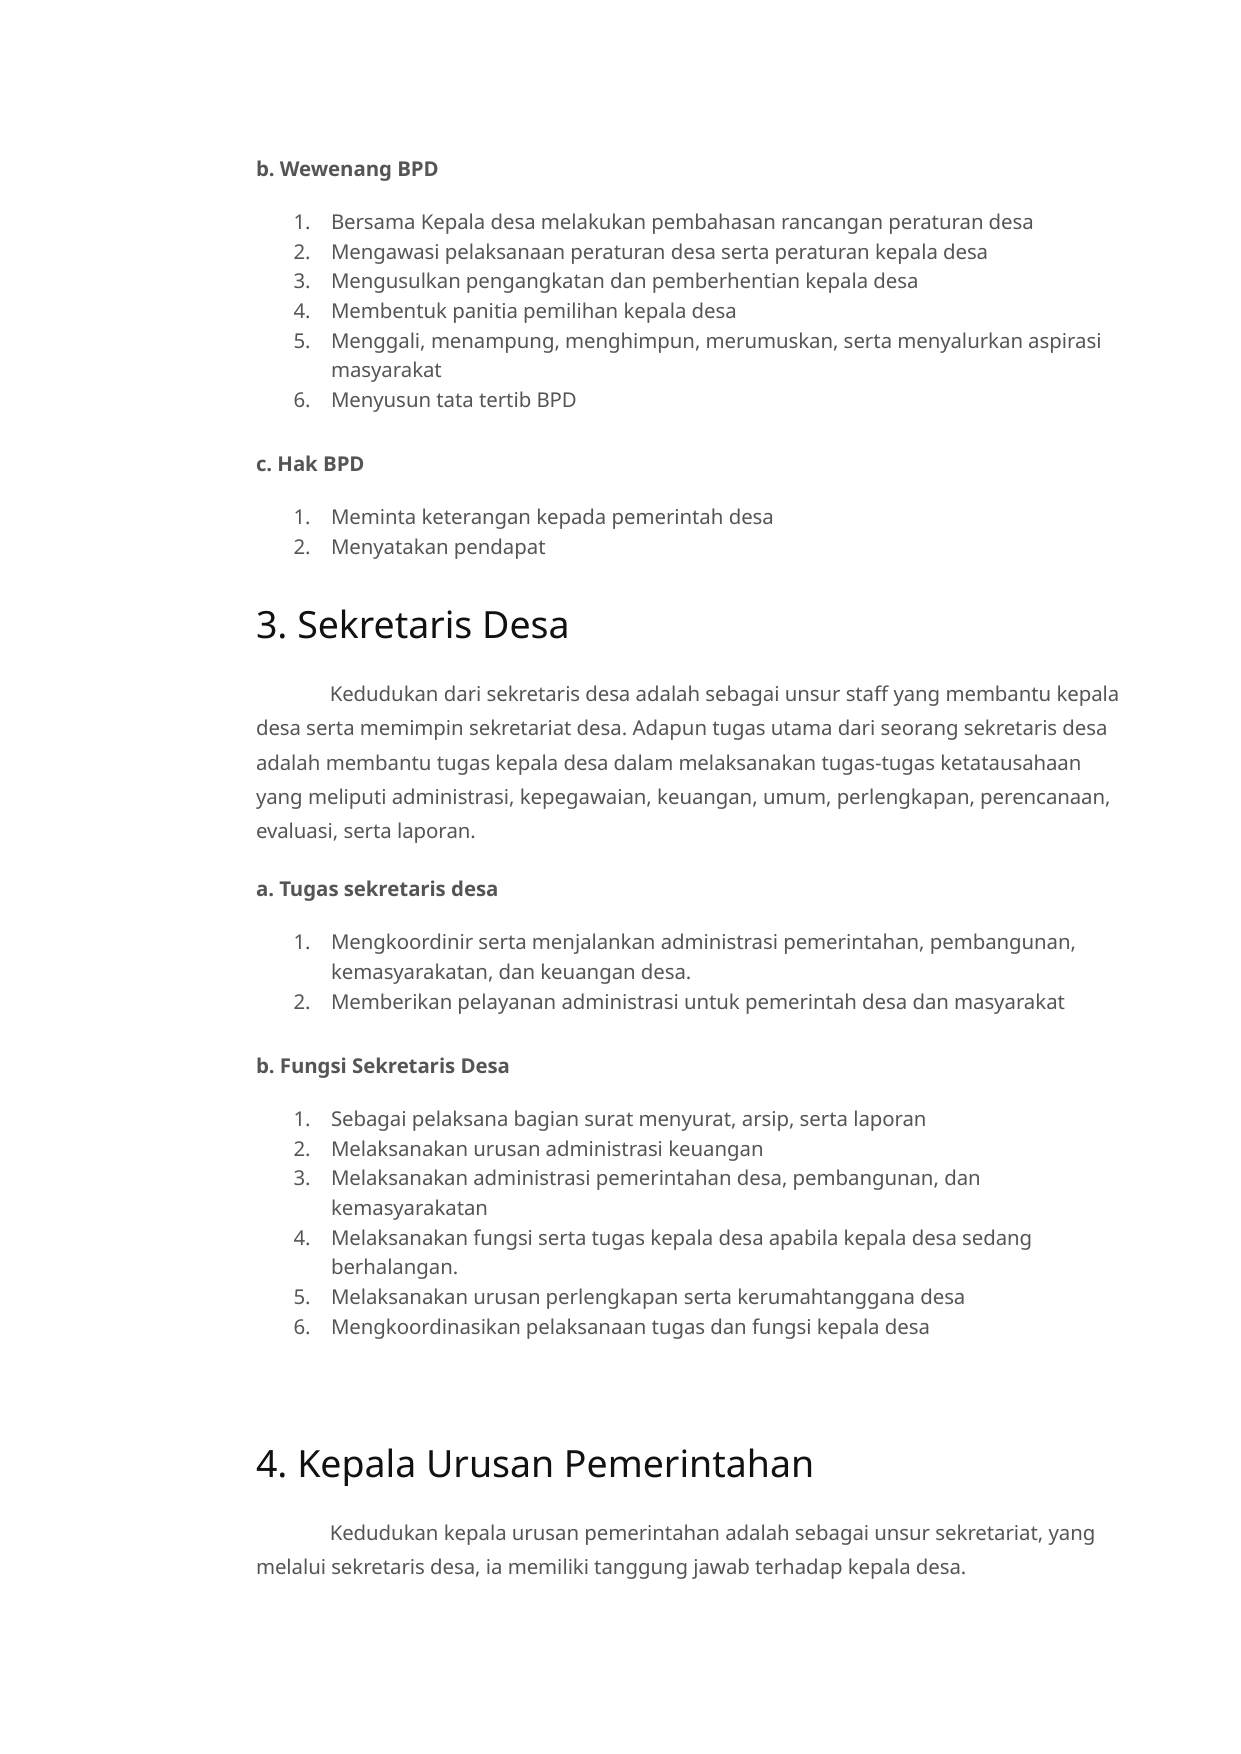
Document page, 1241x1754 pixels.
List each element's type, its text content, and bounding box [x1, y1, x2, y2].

text Kedudukan dari sekretaris desa adalah sebagai unsur staff yang membantu kepala desa serta memimpin sekretariat desa. Adapun tugas utama dari seorang sekretaris desa adalah membantu tugas kepala desa dalam melaksanakan tugas-tugas ketatausahaan yang meliputi administrasi, kepegawaian, keuangan, umum, perlengkapan, perencanaan, evaluasi, serta laporan. [256, 673, 1122, 845]
text b. Wewenang BPD [256, 148, 1122, 182]
list Melaksanakan urusan perlengkapan serta kerumahtanggana desa [293, 1281, 1122, 1310]
list Menggali, menampung, menghimpun, merumuskan, serta menyalurkan aspirasi masyarakat [293, 324, 1122, 384]
list Mengkoordinasikan pelaksanaan tugas dan fungsi kepala desa [293, 1310, 1122, 1340]
list Melaksanakan administrasi pemerintahan desa, pembangunan, dan kemasyarakatan [293, 1162, 1122, 1221]
subtitle 3. Sekretaris Desa [256, 590, 1122, 649]
list Membentuk panitia pemilihan kepala desa [293, 295, 1122, 324]
list Melaksanakan fungsi serta tugas kepala desa apabila kepala desa sedang berhalangan. [293, 1221, 1122, 1281]
text c. Hak BPD [256, 443, 1122, 477]
text b. Fungsi Sekretaris Desa [256, 1045, 1122, 1079]
list Mengawasi pelaksanaan peraturan desa serta peraturan kepala desa [293, 235, 1122, 265]
text Kedudukan kepala urusan pemerintahan adalah sebagai unsur sekretariat, yang melalui sekretaris desa, ia memiliki tanggung jawab terhadap kepala desa. [256, 1512, 1122, 1581]
list Melaksanakan urusan administrasi keuangan [293, 1132, 1122, 1162]
list Bersama Kepala desa melakukan pembahasan rancangan peraturan desa [293, 206, 1122, 235]
subtitle 4. Kepala Urusan Pemerintahan [256, 1429, 1122, 1488]
text a. Tugas sekretaris desa [256, 868, 1122, 902]
list Memberikan pelayanan administrasi untuk pemerintah desa dan masyarakat [293, 985, 1122, 1015]
list Mengkoordinir serta menjalankan administrasi pemerintahan, pembangunan, kemasyarakatan, dan keuangan desa. [293, 926, 1122, 985]
list Meminta keterangan kepada pemerintah desa [293, 501, 1122, 531]
list Mengusulkan pengangkatan dan pemberhentian kepala desa [293, 265, 1122, 295]
list Menyusun tata tertib BPD [293, 384, 1122, 413]
list Menyatakan pendapat [293, 531, 1122, 560]
list Sebagai pelaksana bagian surat menyurat, arsip, serta laporan [293, 1102, 1122, 1132]
